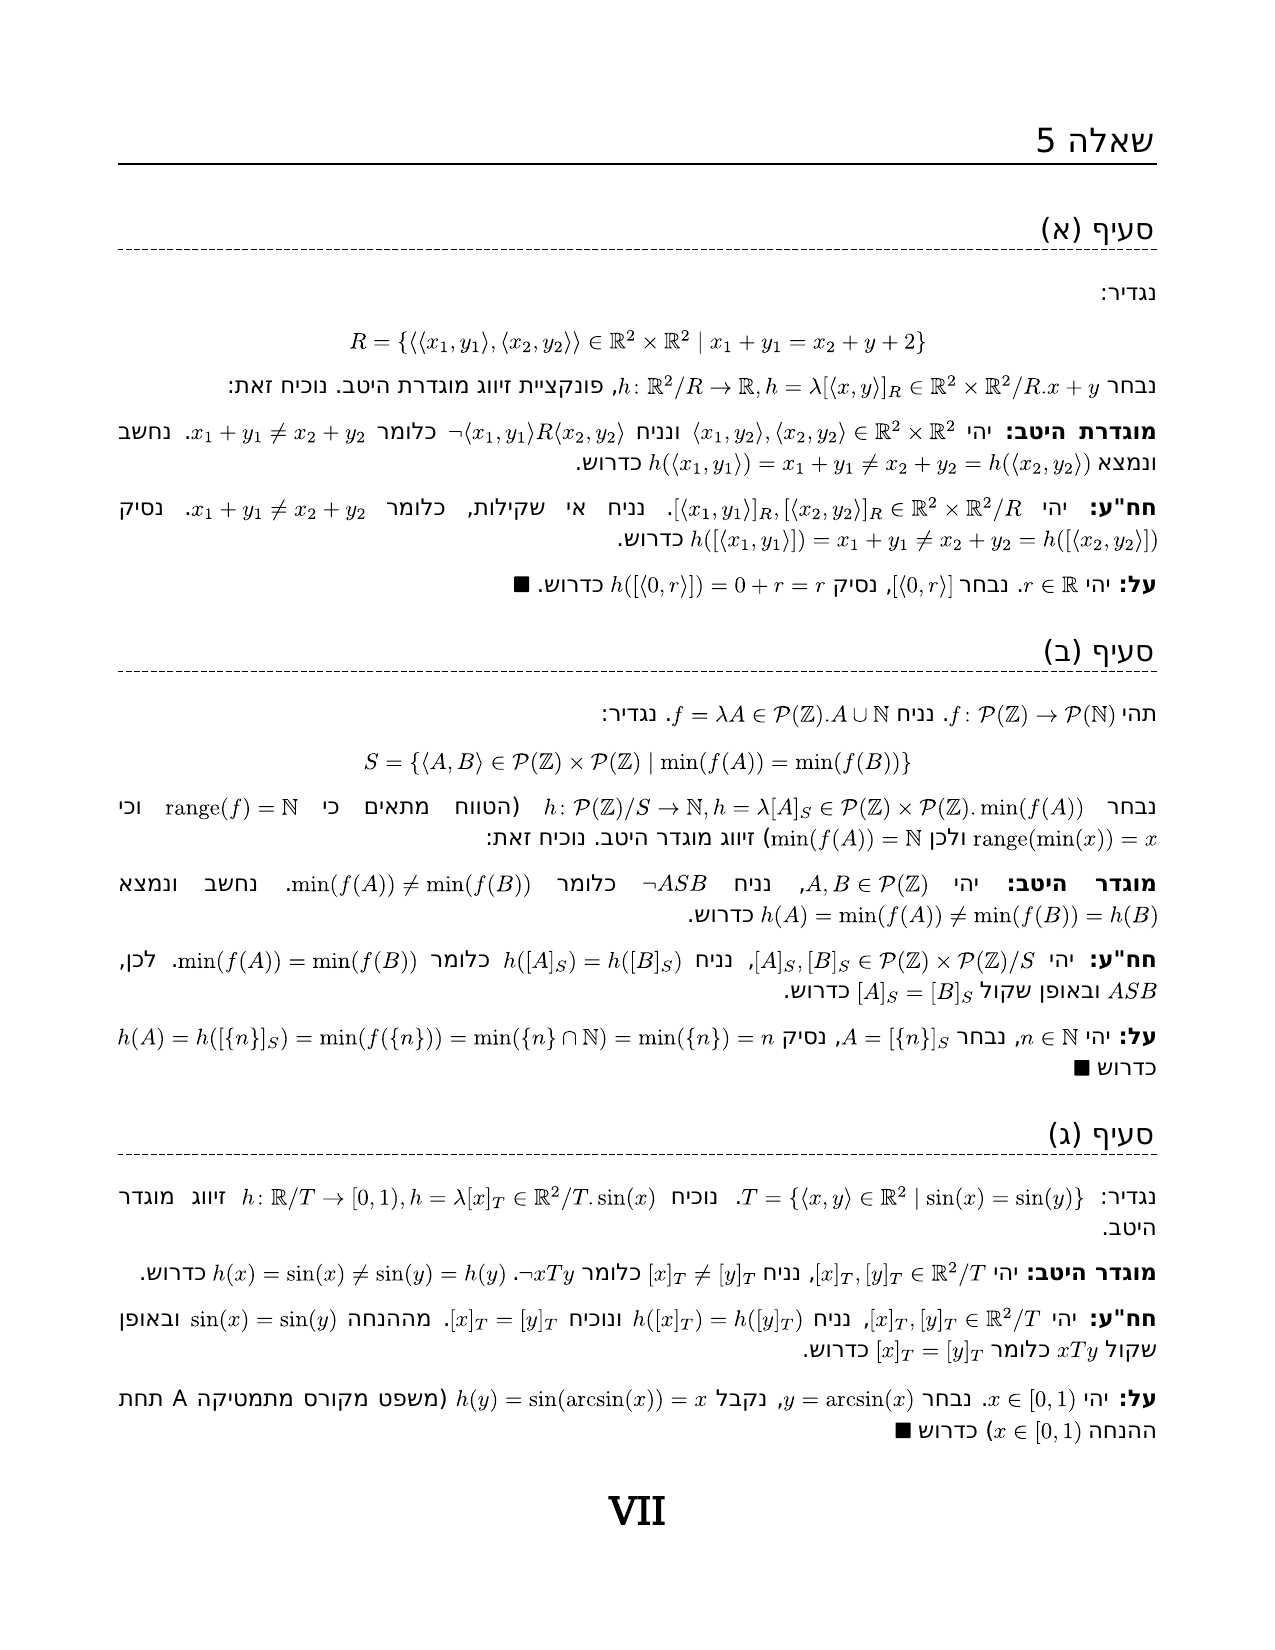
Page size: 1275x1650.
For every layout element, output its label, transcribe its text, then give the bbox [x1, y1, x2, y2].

subtitle סעיף (ב) [118, 631, 1157, 671]
text על: יהי . נבחר , נסיק כדרוש. [118, 571, 1157, 598]
text חח"ע: יהי , נניח כלומר . לכן, ובאופן שקול כדרוש. [118, 947, 1157, 1005]
text על: יהי , נבחר , נסיק כדרוש [118, 1023, 1157, 1081]
subtitle שאלה 5 [118, 118, 1157, 163]
text תהי . נניח . נגדיר: [118, 700, 1157, 727]
subtitle סעיף (א) [118, 209, 1157, 249]
text מוגדר היטב: יהי , נניח כלומר . כדרוש. [118, 1259, 1157, 1286]
text על: יהי . נבחר , נקבל (משפט מקורס מתמטיקה A תחת ההנחה ) כדרוש [118, 1382, 1157, 1444]
text מוגדר היטב: יהי , נניח כלומר . נחשב ונמצא כדרוש. [118, 870, 1157, 928]
text נבחר (הטווח מתאים כי וכי ולכן ) זיווג מוגדר היטב. נוכיח זאת: [118, 793, 1157, 851]
text מוגדרת היטב: יהי ונניח כלומר . נחשב ונמצא כדרוש. [118, 418, 1157, 476]
text נגדיר: [118, 279, 1157, 306]
text נבחר , פונקציית זיווג מוגדרת היטב. נוכיח זאת: [118, 373, 1157, 399]
text חח"ע: יהי , נניח ונוכיח . מההנחה ובאופן שקול כלומר כדרוש. [118, 1305, 1157, 1363]
text חח"ע: יהי . נניח אי שקילות, כלומר . נסיק כדרוש. [118, 494, 1157, 552]
text נגדיר: . נוכיח זיווג מוגדר היטב. [118, 1183, 1157, 1241]
subtitle סעיף (ג) [118, 1114, 1157, 1154]
